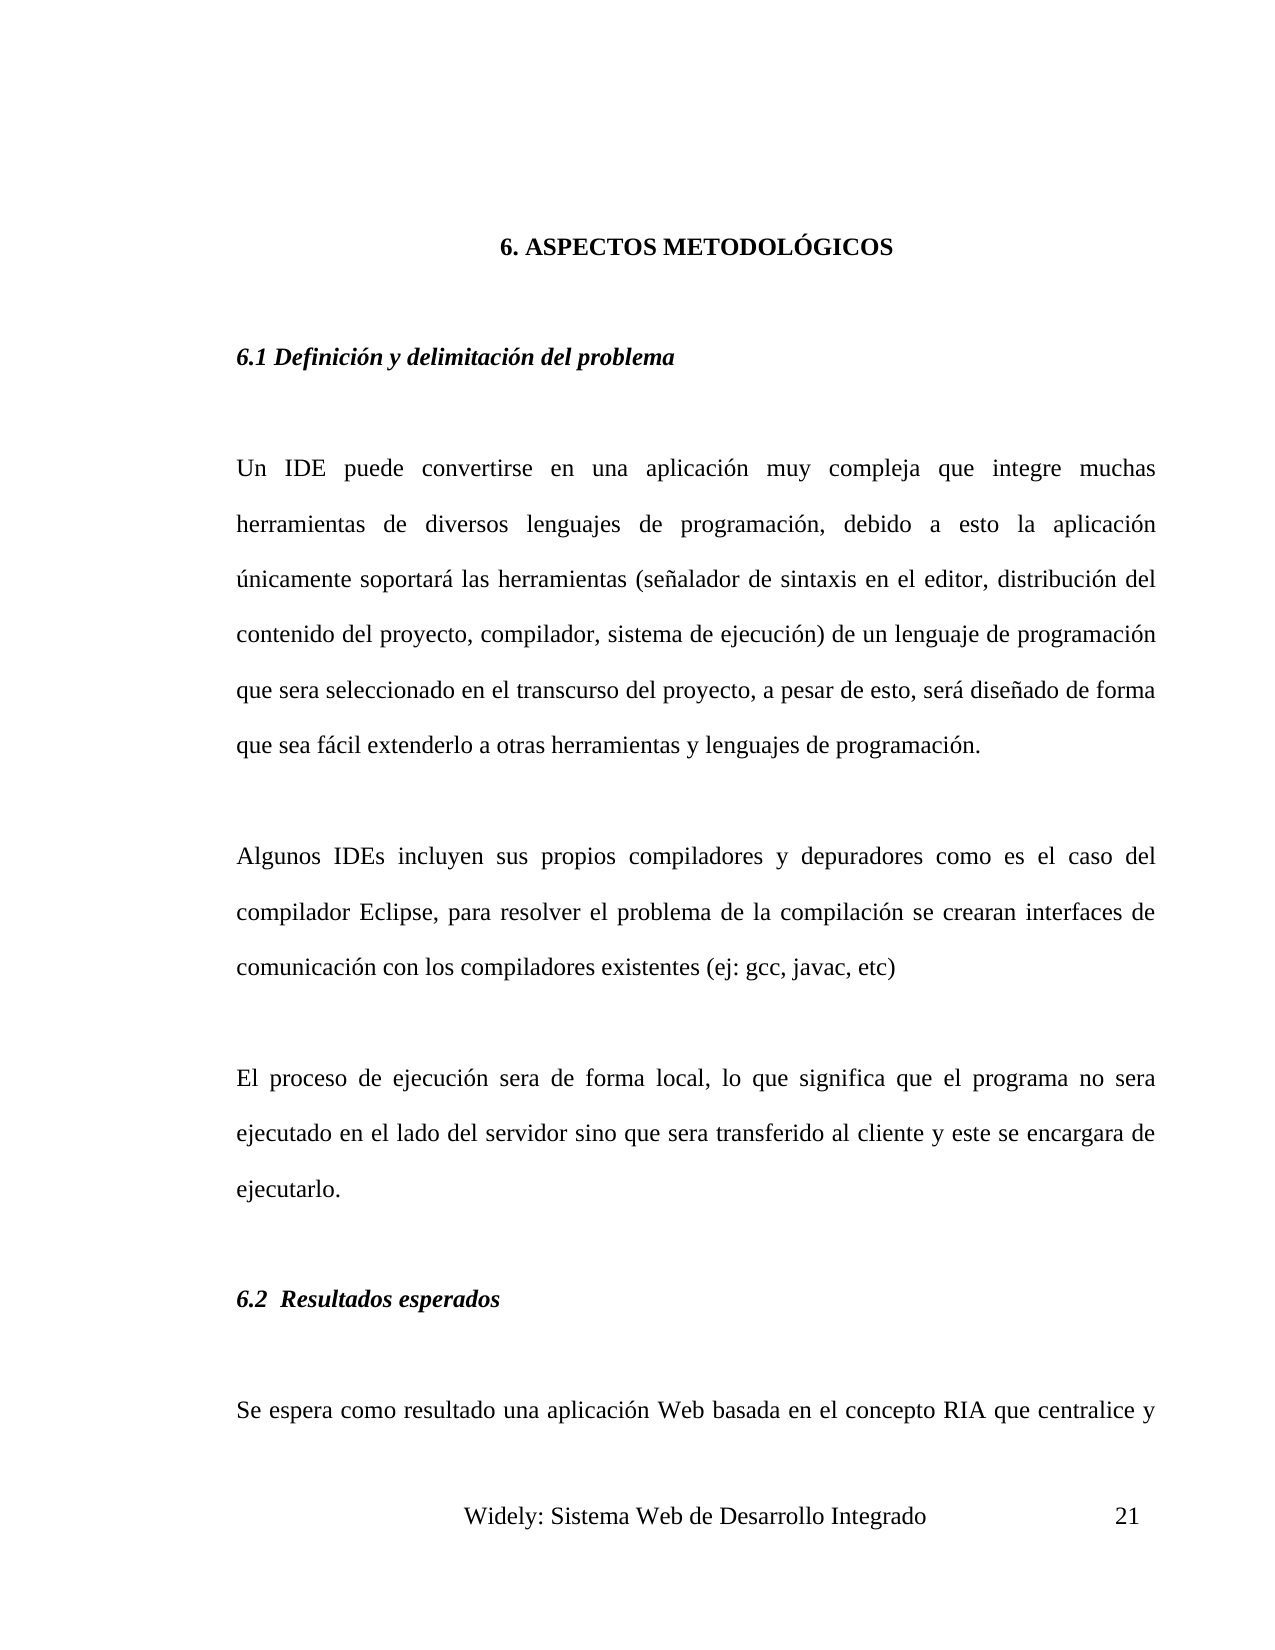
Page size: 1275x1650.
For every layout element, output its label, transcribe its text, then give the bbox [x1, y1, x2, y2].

text Algunos IDEs incluyen sus propios compiladores y depuradores como es el caso del compilador Eclipse, para resolver el problema de la compilación se crearan interfaces de comunicación con los compiladores existentes (ej: gcc, javac, etc) [236, 842, 1157, 981]
text El proceso de ejecución sera de forma local, lo que significa que el programa no sera ejecutado en el lado del servidor sino que sera transferido al cliente y este se encargara de ejecutarlo. [236, 1064, 1157, 1202]
subtitle 6. ASPECTOS METODOLÓGICOS [236, 233, 1157, 260]
subtitle 6.2 Resultados esperados [236, 1286, 1157, 1313]
text Se espera como resultado una aplicación Web basada en el concepto RIA que centralice y [236, 1396, 1157, 1424]
text Un IDE puede convertirse en una aplicación muy compleja que integre muchas herramientas de diversos lenguajes de programación, debido a esto la aplicación únicamente soportará las herramientas (señalador de sintaxis en el editor, distribución del contenido del proyecto, compilador, sistema de ejecución) de un lenguaje de programación que sera seleccionado en el transcurso del proyecto, a pesar de esto, será diseñado de forma que sea fácil extenderlo a otras herramientas y lenguajes de programación. [236, 454, 1157, 759]
subtitle 6.1 Definición y delimitación del problema [236, 343, 1157, 371]
